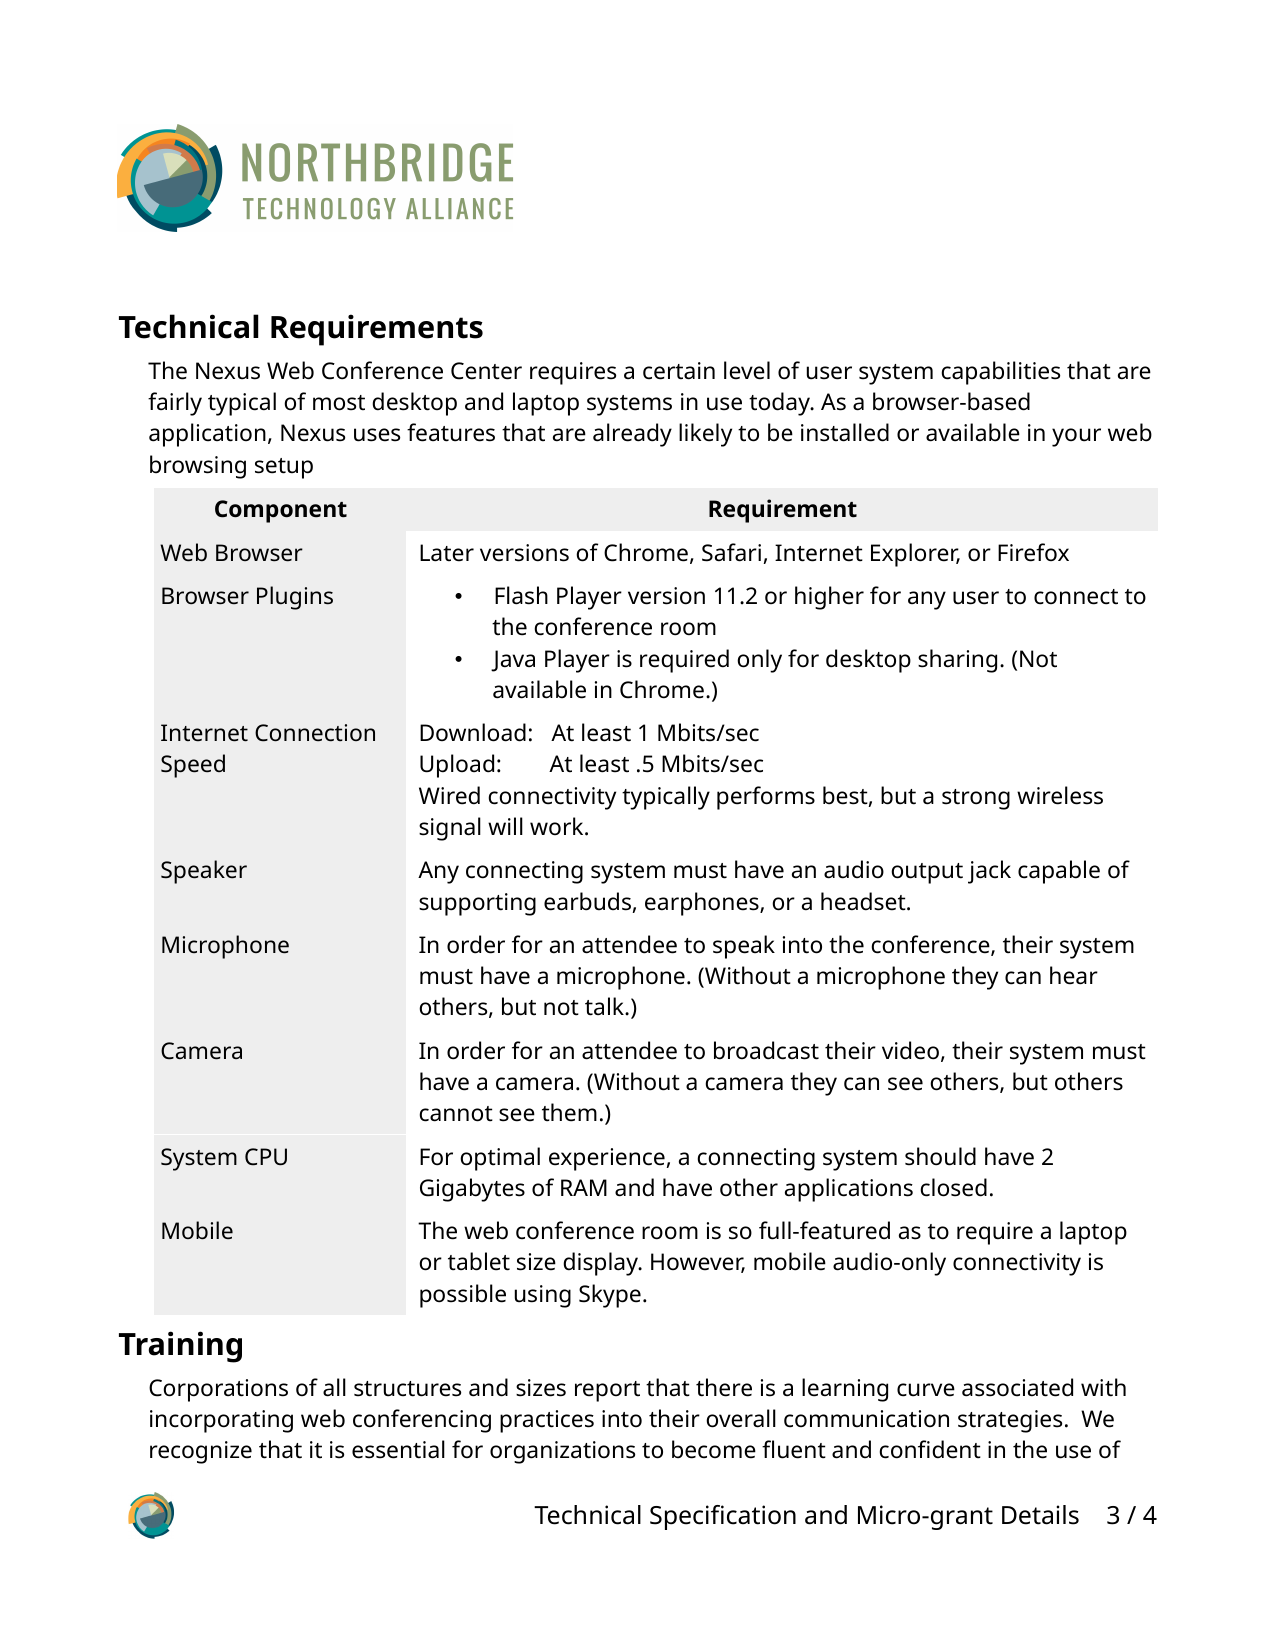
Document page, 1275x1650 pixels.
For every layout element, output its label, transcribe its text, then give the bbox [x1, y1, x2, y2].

table_cell The web conference room is so full-featured as to require a laptop or tablet size display. However, mobile audio-only connectivity is possible using Skype. [406, 1209, 1158, 1315]
table_cell For optimal experience, a connecting system should have 2 Gigabytes of RAM and have other applications closed. [406, 1135, 1158, 1209]
table_cell Microphone [154, 923, 406, 1029]
subtitle Training [118, 1322, 1157, 1364]
subtitle Technical Requirements [118, 306, 1157, 347]
table_cell Internet Connection Speed [154, 711, 406, 848]
table_cell System CPU [154, 1135, 406, 1209]
table_cell Later versions of Chrome, Safari, Internet Explorer, or Firefox [406, 531, 1158, 574]
table_cell Browser Plugins [154, 574, 406, 711]
table_cell Any connecting system must have an audio output jack capable of supporting earbuds, earphones, or a headset. [406, 848, 1158, 923]
table_cell Download: At least 1 Mbits/sec Upload: At least .5 Mbits/sec Wired connectivity typically performs best, but a strong wireless signal will work. [406, 711, 1158, 848]
table_header Requirement [406, 488, 1158, 531]
table_header Component [154, 488, 406, 531]
table_cell Web Browser [154, 531, 406, 574]
table_cell In order for an attendee to speak into the conference, their system must have a microphone. (Without a microphone they can hear others, but not talk.) [406, 923, 1158, 1029]
picture [128, 1492, 175, 1539]
table_cell Camera [154, 1029, 406, 1134]
text The Nexus Web Conference Center requires a certain level of user system capabilities that are fairly typical of most desktop and laptop systems in use today. As a browser-based application, Nexus uses features that are already likely to be installed or available in your web browsing setup [148, 355, 1157, 480]
table_cell Flash Player version 11.2 or higher for any user to connect to the conference room Java Player is required only for desktop sharing. (Not available in Chrome.) [406, 574, 1158, 711]
table_cell Speaker [154, 848, 406, 923]
table_cell Mobile [154, 1209, 406, 1315]
table_cell In order for an attendee to broadcast their video, their system must have a camera. (Without a camera they can see others, but others cannot see them.) [406, 1029, 1158, 1134]
picture [117, 124, 514, 232]
text Corporations of all structures and sizes report that there is a learning curve associated with incorporating web conferencing practices into their overall communication strategies. We recognize that it is essential for organizations to become fluent and confident in the use of [148, 1372, 1157, 1465]
